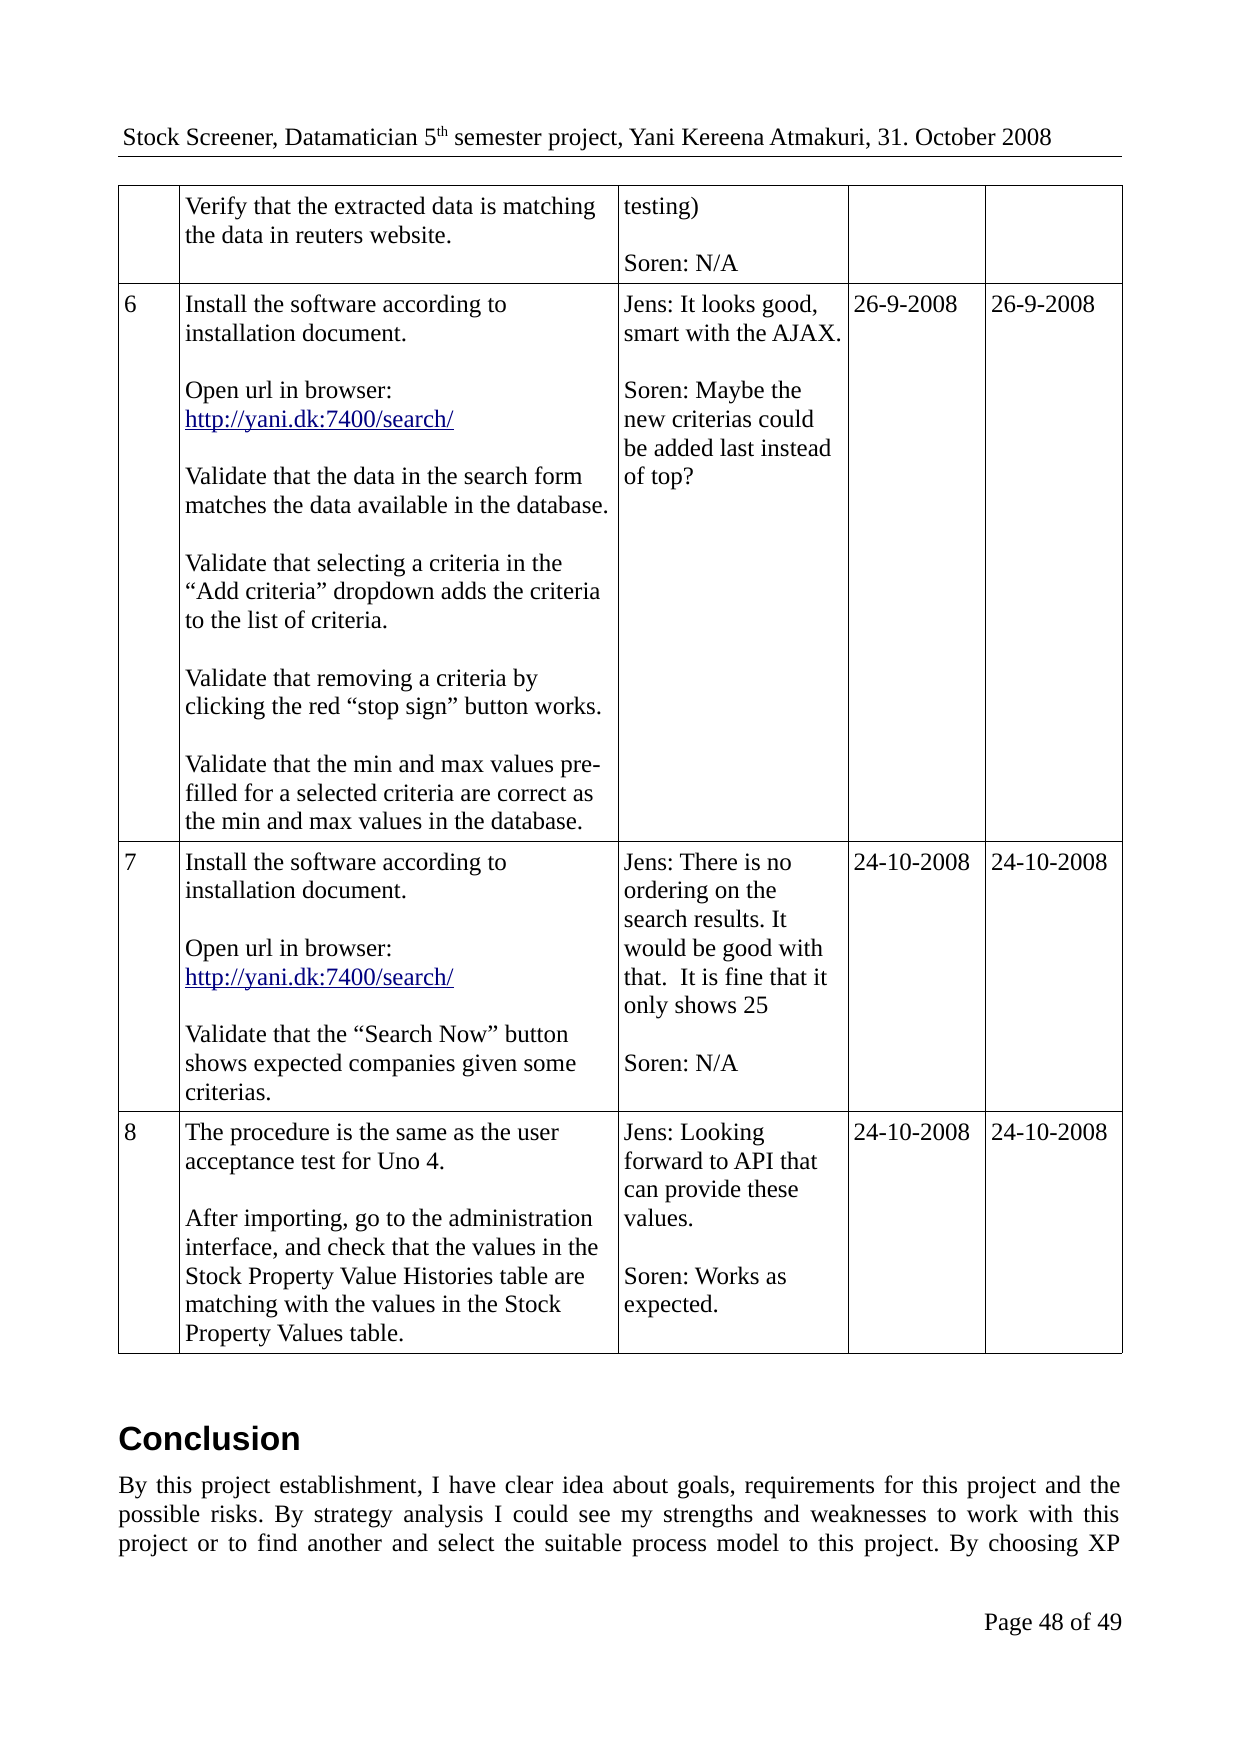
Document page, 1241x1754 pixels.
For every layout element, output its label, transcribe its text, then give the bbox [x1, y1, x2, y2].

table_cell Jens: There is no ordering on the search results. It would be good with that. It is fine that it only shows 25 Soren: N/A [619, 842, 848, 1111]
table_cell Verify that the extracted data is matching the data in reuters website. [180, 186, 618, 283]
table_cell 24-10-2008 [849, 1112, 985, 1353]
table_cell [119, 186, 179, 283]
table_cell 24-10-2008 [986, 842, 1122, 1111]
table_cell 26-9-2008 [986, 284, 1122, 841]
table_cell 8 [119, 1112, 179, 1353]
table_cell 24-10-2008 [849, 842, 985, 1111]
text By this project establishment, I have clear idea about goals, requirements for this project and the possible risks. By strategy analysis I could see my strengths and weaknesses to work with this project or to find another and select the suitable process model to this project. By choosing XP [118, 1470, 1122, 1556]
table_cell 6 [119, 284, 179, 841]
table_cell [986, 186, 1122, 283]
table_cell 26-9-2008 [849, 284, 985, 841]
table_cell Install the software according to installation document. Open url in browser: http://yani.dk:7400/search/ Validate that the “Search Now” button shows expected companies given some criterias. [180, 842, 618, 1111]
table_cell The procedure is the same as the user acceptance test for Uno 4. After importing, go to the administration interface, and check that the values in the Stock Property Value Histories table are matching with the values in the Stock Property Values table. [180, 1112, 618, 1353]
table_cell 24-10-2008 [986, 1112, 1122, 1353]
table_cell testing) Soren: N/A [619, 186, 848, 283]
table_cell 7 [119, 842, 179, 1111]
table_cell Install the software according to installation document. Open url in browser: http://yani.dk:7400/search/ Validate that the data in the search form matches the data available in the database. Validate that selecting a criteria in the “Add criteria” dropdown adds the criteria to the list of criteria. Validate that removing a criteria by clicking the red “stop sign” button works. Validate that the min and max values pre-filled for a selected criteria are correct as the min and max values in the database. [180, 284, 618, 841]
table_cell Jens: It looks good, smart with the AJAX. Soren: Maybe the new criterias could be added last instead of top? [619, 284, 848, 841]
table_cell Jens: Looking forward to API that can provide these values. Soren: Works as expected. [619, 1112, 848, 1353]
subtitle Conclusion [118, 1419, 1122, 1458]
table_cell [849, 186, 985, 283]
